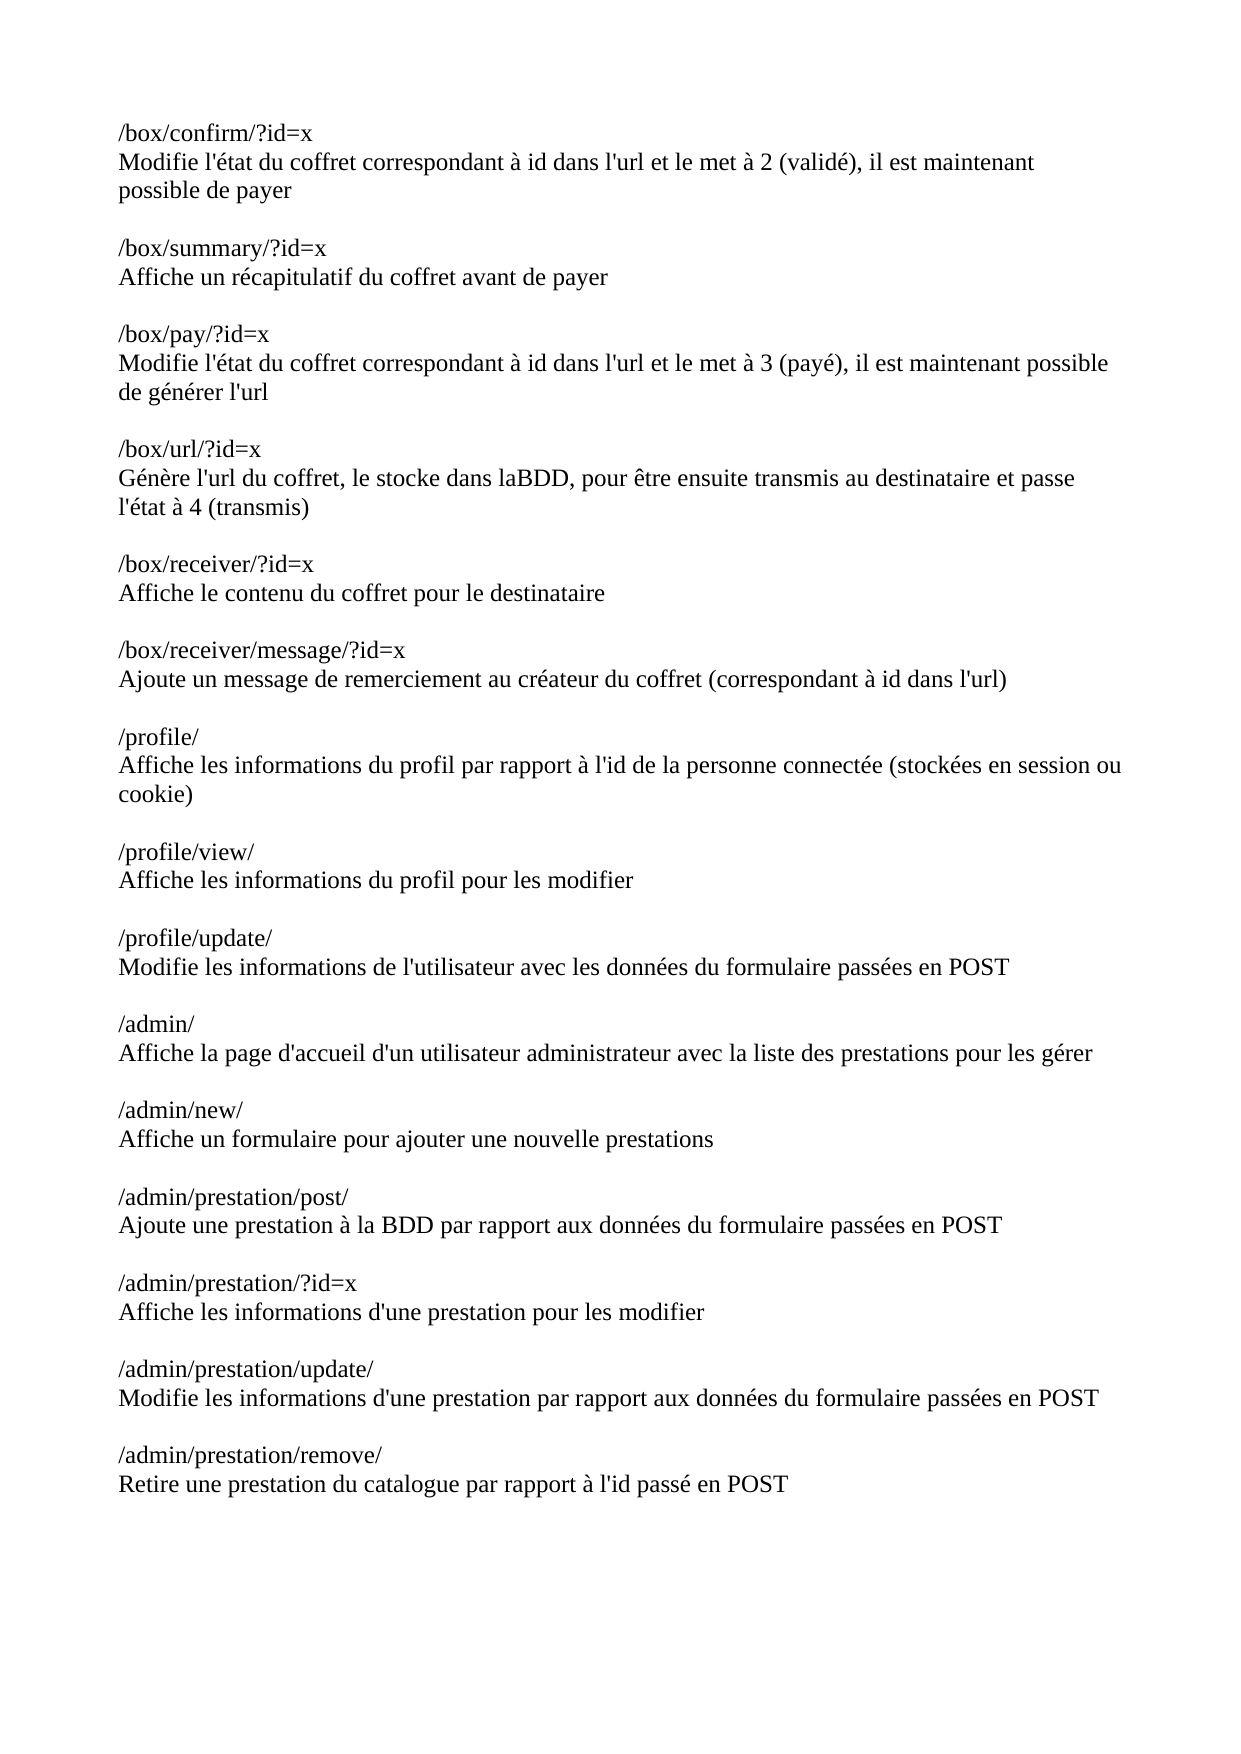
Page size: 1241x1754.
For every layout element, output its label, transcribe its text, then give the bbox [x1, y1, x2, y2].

text /admin/prestation/post/ [118, 1182, 1122, 1211]
text /profile/update/ [118, 923, 1122, 952]
text /box/pay/?id=x [118, 319, 1122, 348]
text Modifie l'état du coffret correspondant à id dans l'url et le met à 2 (validé), il est maintenant possible de payer [118, 147, 1122, 204]
text /admin/ [118, 1009, 1122, 1038]
text /box/url/?id=x [118, 434, 1122, 463]
text /admin/prestation/?id=x [118, 1268, 1122, 1297]
text Génère l'url du coffret, le stocke dans laBDD, pour être ensuite transmis au destinataire et passe l'état à 4 (transmis) [118, 463, 1122, 521]
text Affiche la page d'accueil d'un utilisateur administrateur avec la liste des prestations pour les gérer [118, 1038, 1122, 1067]
text /profile/view/ [118, 837, 1122, 866]
text Modifie les informations de l'utilisateur avec les données du formulaire passées en POST [118, 952, 1122, 981]
text Affiche les informations d'une prestation pour les modifier [118, 1297, 1122, 1326]
text Retire une prestation du catalogue par rapport à l'id passé en POST [118, 1469, 1122, 1498]
text Ajoute une prestation à la BDD par rapport aux données du formulaire passées en POST [118, 1211, 1122, 1239]
text /admin/prestation/remove/ [118, 1441, 1122, 1469]
text Modifie les informations d'une prestation par rapport aux données du formulaire passées en POST [118, 1383, 1122, 1412]
text /profile/ [118, 722, 1122, 751]
text /box/summary/?id=x [118, 233, 1122, 262]
text /admin/prestation/update/ [118, 1354, 1122, 1383]
text Affiche un formulaire pour ajouter une nouvelle prestations [118, 1124, 1122, 1153]
text Affiche les informations du profil pour les modifier [118, 866, 1122, 894]
text /box/confirm/?id=x [118, 118, 1122, 147]
text Modifie l'état du coffret correspondant à id dans l'url et le met à 3 (payé), il est maintenant possible de générer l'url [118, 348, 1122, 406]
text /admin/new/ [118, 1096, 1122, 1124]
text Ajoute un message de remerciement au créateur du coffret (correspondant à id dans l'url) [118, 664, 1122, 693]
text Affiche les informations du profil par rapport à l'id de la personne connectée (stockées en session ou cookie) [118, 751, 1122, 808]
text /box/receiver/message/?id=x [118, 636, 1122, 664]
text Affiche un récapitulatif du coffret avant de payer [118, 262, 1122, 291]
text /box/receiver/?id=x [118, 549, 1122, 578]
text Affiche le contenu du coffret pour le destinataire [118, 578, 1122, 607]
